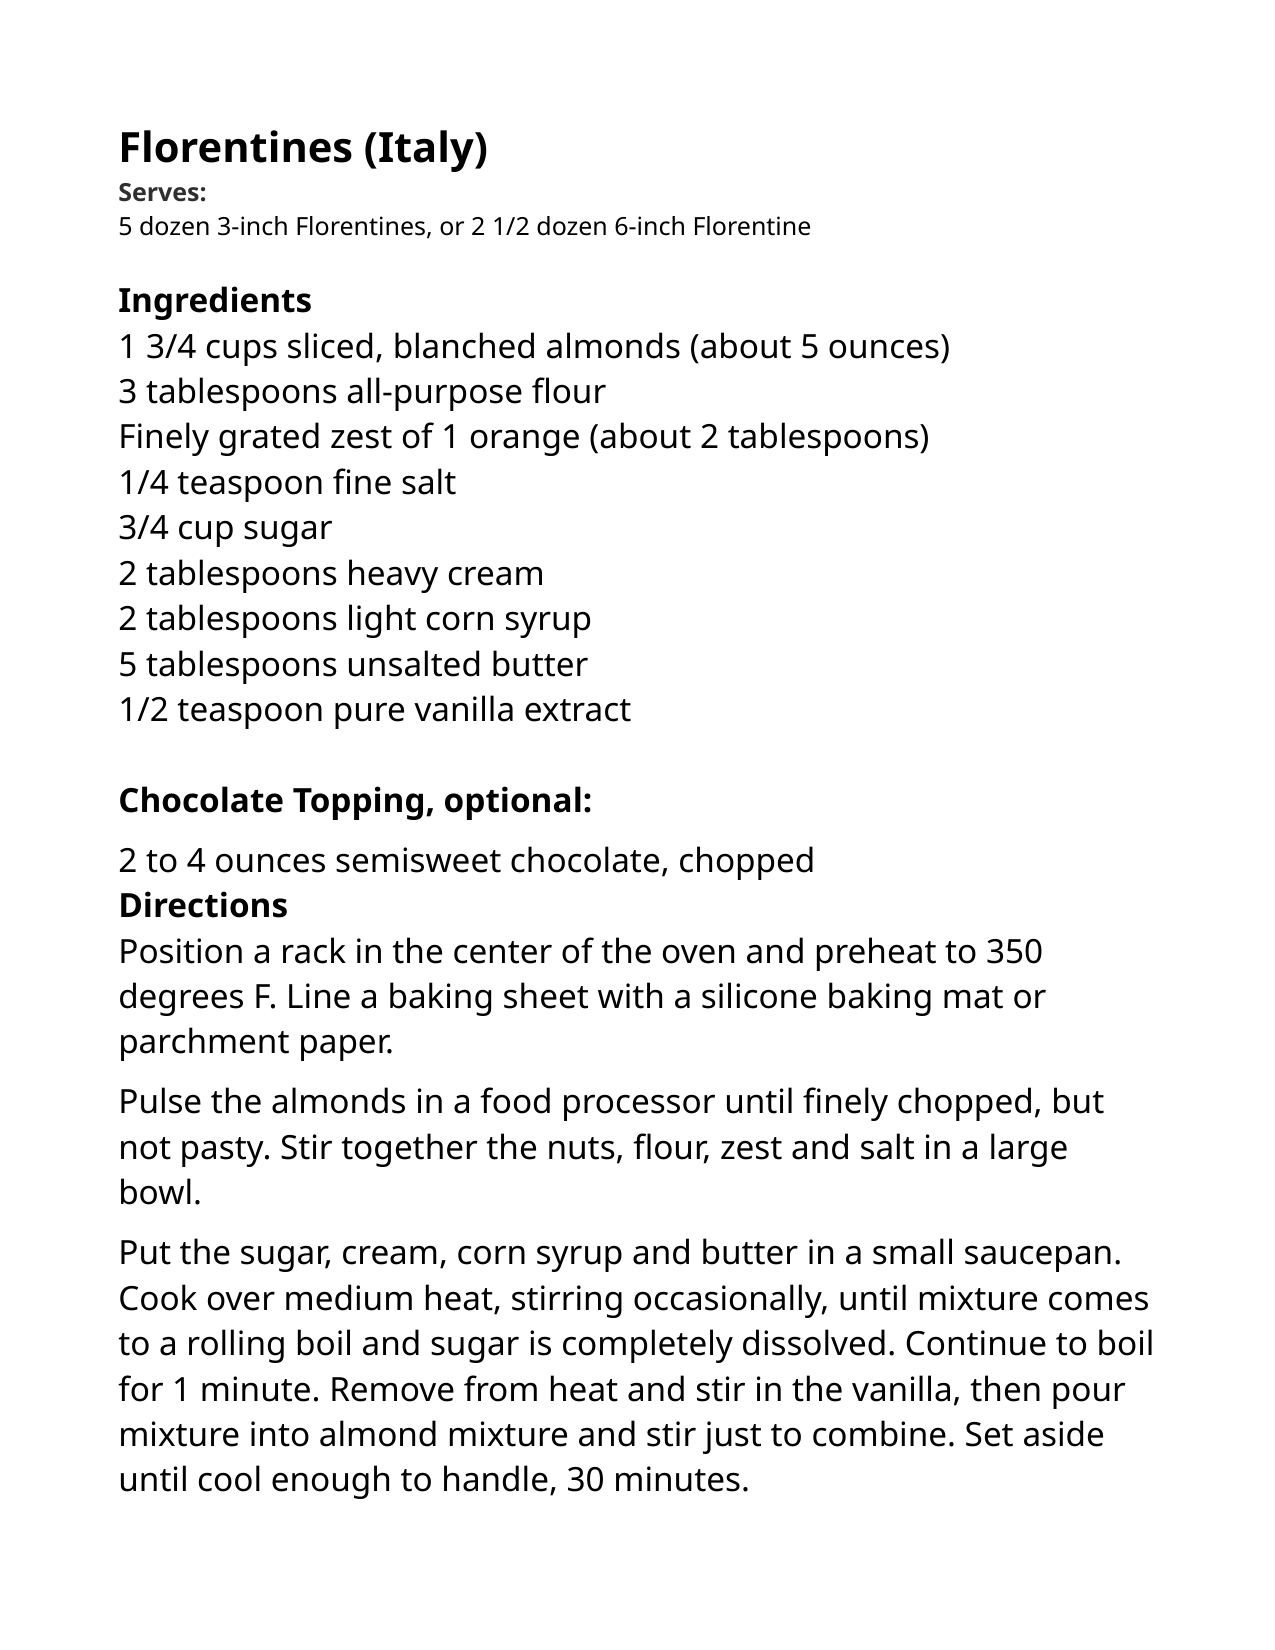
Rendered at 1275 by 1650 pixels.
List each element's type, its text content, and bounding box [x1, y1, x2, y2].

text 1 3/4 cups sliced, blanched almonds (about 5 ounces) [118, 322, 1157, 368]
text Florentines (Italy) [118, 118, 1157, 175]
text Directions [118, 882, 1157, 927]
text 2 tablespoons heavy cream [118, 549, 1157, 595]
text Pulse the almonds in a food processor until finely chopped, but not pasty. Stir together the nuts, flour, zest and salt in a large bowl. [118, 1078, 1157, 1214]
text Position a rack in the center of the oven and preheat to 350 degrees F. Line a baking sheet with a silicone baking mat or parchment paper. [118, 927, 1157, 1064]
text 1/4 teaspoon fine salt [118, 459, 1157, 504]
text Chocolate Topping, optional: [118, 777, 1157, 822]
text 5 tablespoons unsalted butter [118, 640, 1157, 686]
text Serves: [118, 175, 1157, 209]
text 5 dozen 3-inch Florentines, or 2 1/2 dozen 6-inch Florentine [118, 209, 1157, 243]
text 1/2 teaspoon pure vanilla extract [118, 686, 1157, 731]
text Finely grated zest of 1 orange (about 2 tablespoons) [118, 413, 1157, 459]
text 3 tablespoons all-purpose flour [118, 368, 1157, 413]
text Put the sugar, cream, corn syrup and butter in a small saucepan. Cook over medium heat, stirring occasionally, until mixture comes to a rolling boil and sugar is completely dissolved. Continue to boil for 1 minute. Remove from heat and stir in the vanilla, then pour mixture into almond mixture and stir just to combine. Set aside until cool enough to handle, 30 minutes. [118, 1229, 1157, 1502]
text 2 tablespoons light corn syrup [118, 595, 1157, 640]
text 3/4 cup sugar [118, 504, 1157, 549]
text Ingredients [118, 277, 1157, 322]
text 2 to 4 ounces semisweet chocolate, chopped [118, 837, 1157, 882]
